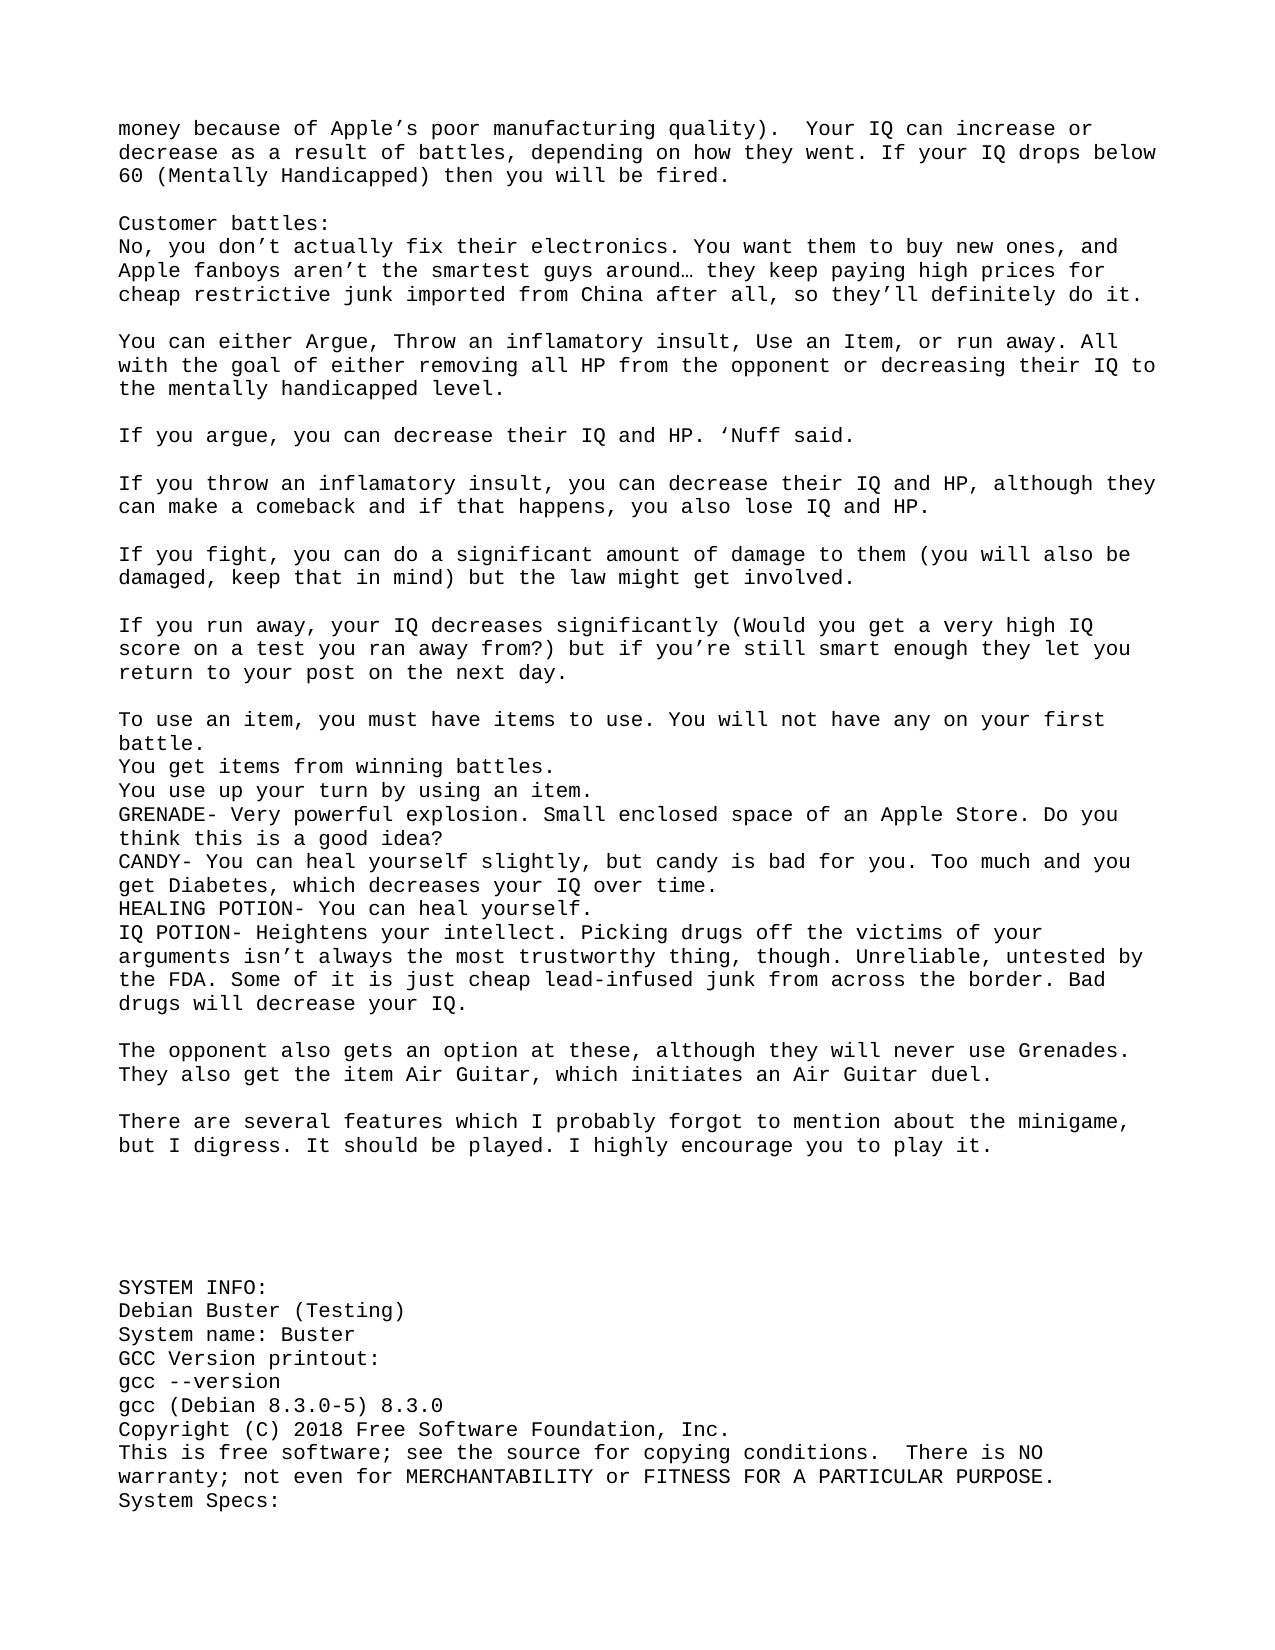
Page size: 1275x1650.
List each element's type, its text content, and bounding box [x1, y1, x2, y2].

text gcc --version [118, 1371, 1157, 1395]
text If you run away, your IQ decreases significantly (Would you get a very high IQ score on a test you ran away from?) but if you’re still smart enough they let you return to your post on the next day. [118, 615, 1157, 686]
text This is free software; see the source for copying conditions. There is NO [118, 1442, 1157, 1466]
text There are several features which I probably forgot to mention about the minigame, but I digress. It should be played. I highly encourage you to play it. [118, 1111, 1157, 1158]
text To use an item, you must have items to use. You will not have any on your first battle. [118, 709, 1157, 757]
text Copyright (C) 2018 Free Software Foundation, Inc. [118, 1419, 1157, 1442]
text If you fight, you can do a significant amount of damage to them (you will also be damaged, keep that in mind) but the law might get involved. [118, 544, 1157, 591]
text gcc (Debian 8.3.0-5) 8.3.0 [118, 1395, 1157, 1419]
text No, you don’t actually fix their electronics. You want them to buy new ones, and Apple fanboys aren’t the smartest guys around… they keep paying high prices for cheap restrictive junk imported from China after all, so they’ll definitely do it. [118, 236, 1157, 307]
text GCC Version printout: [118, 1348, 1157, 1371]
text warranty; not even for MERCHANTABILITY or FITNESS FOR A PARTICULAR PURPOSE. [118, 1466, 1157, 1489]
text Debian Buster (Testing) [118, 1300, 1157, 1324]
text System name: Buster [118, 1324, 1157, 1348]
text Customer battles: [118, 213, 1157, 236]
text GRENADE- Very powerful explosion. Small enclosed space of an Apple Store. Do you think this is a good idea? [118, 804, 1157, 851]
text HEALING POTION- You can heal yourself. [118, 898, 1157, 922]
text You get items from winning battles. [118, 757, 1157, 780]
text You use up your turn by using an item. [118, 780, 1157, 804]
text CANDY- You can heal yourself slightly, but candy is bad for you. Too much and you get Diabetes, which decreases your IQ over time. [118, 851, 1157, 898]
text If you argue, you can decrease their IQ and HP. ‘Nuff said. [118, 426, 1157, 449]
text If you throw an inflamatory insult, you can decrease their IQ and HP, although they can make a comeback and if that happens, you also lose IQ and HP. [118, 473, 1157, 520]
text money because of Apple’s poor manufacturing quality). Your IQ can increase or decrease as a result of battles, depending on how they went. If your IQ drops below 60 (Mentally Handicapped) then you will be fired. [118, 118, 1157, 189]
text The opponent also gets an option at these, although they will never use Grenades. They also get the item Air Guitar, which initiates an Air Guitar duel. [118, 1040, 1157, 1088]
text You can either Argue, Throw an inflamatory insult, Use an Item, or run away. All with the goal of either removing all HP from the opponent or decreasing their IQ to the mentally handicapped level. [118, 331, 1157, 402]
text IQ POTION- Heightens your intellect. Picking drugs off the victims of your arguments isn’t always the most trustworthy thing, though. Unreliable, untested by the FDA. Some of it is just cheap lead-infused junk from across the border. Bad drugs will decrease your IQ. [118, 922, 1157, 1017]
text SYSTEM INFO: [118, 1277, 1157, 1300]
text System Specs: [118, 1489, 1157, 1513]
